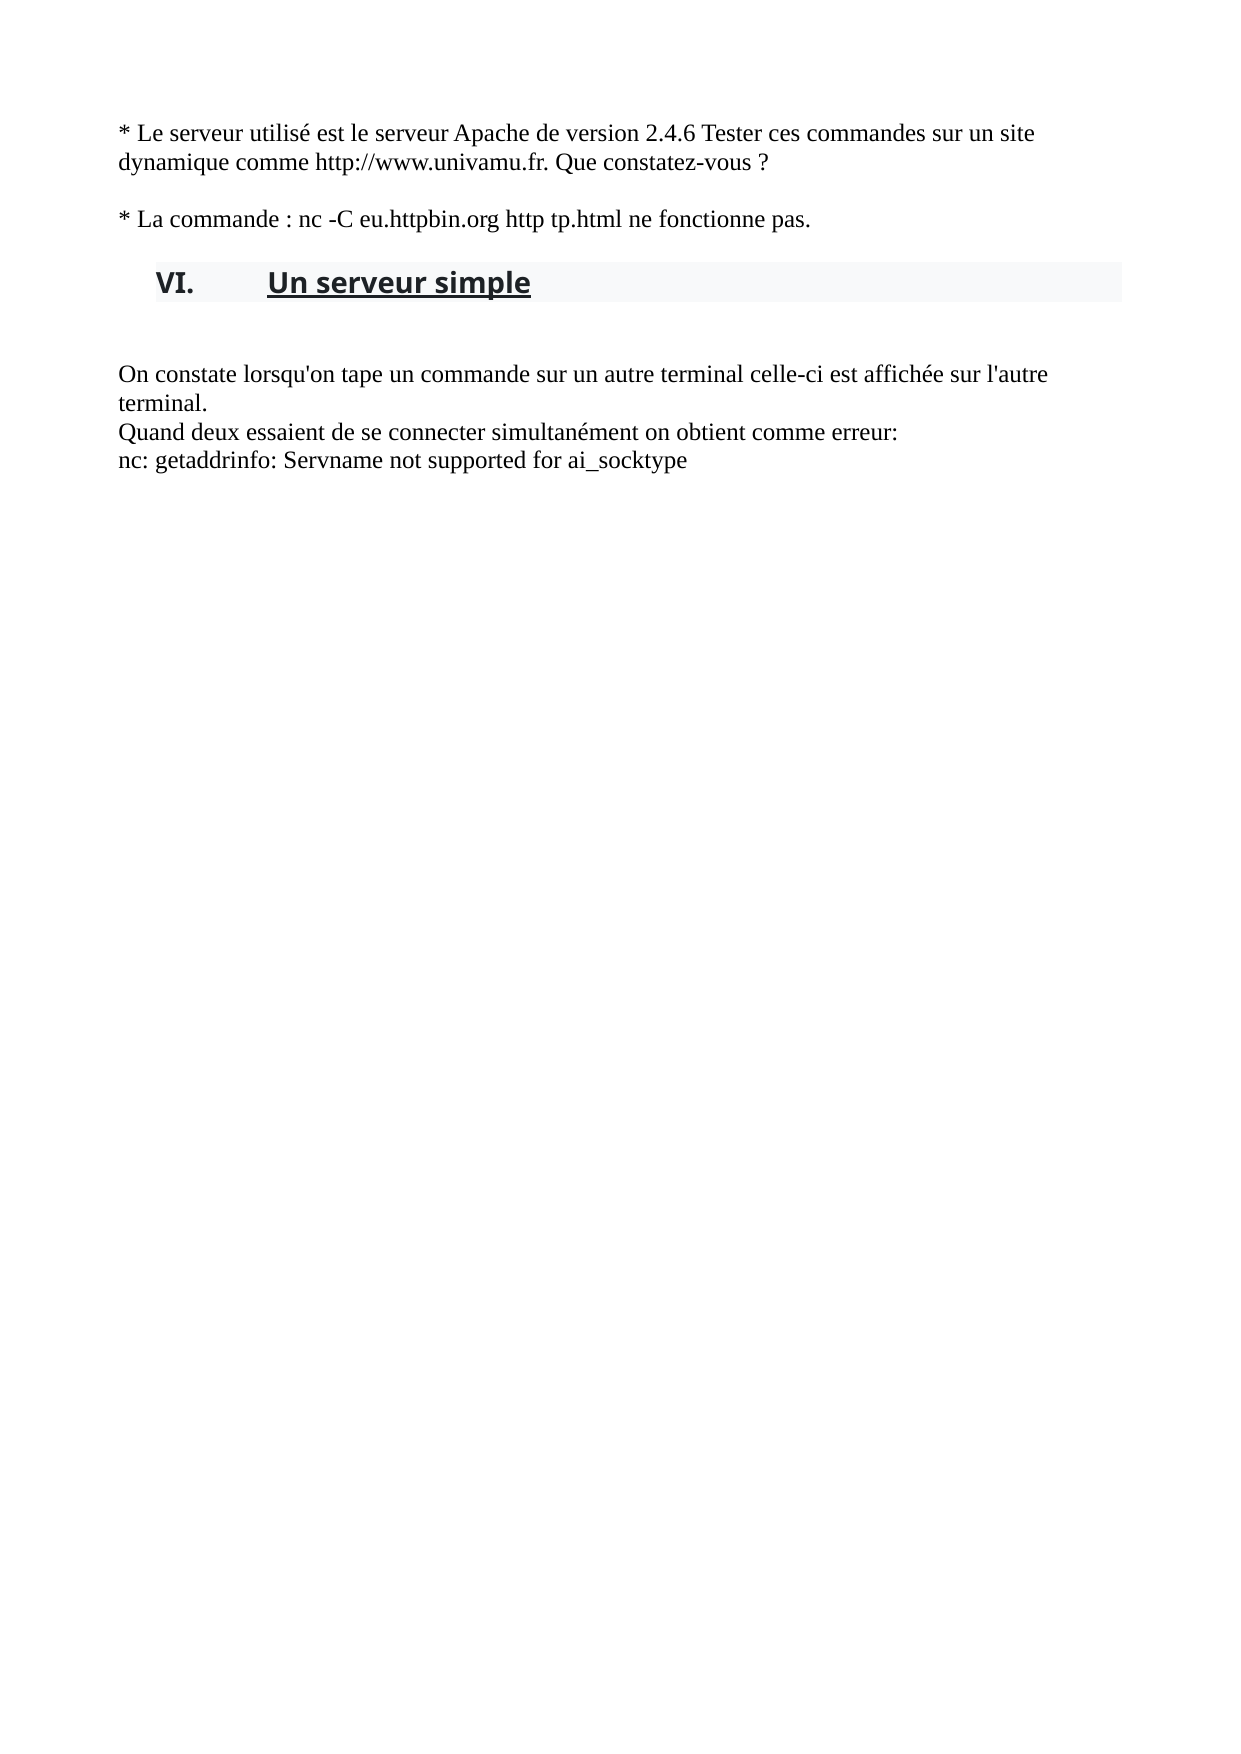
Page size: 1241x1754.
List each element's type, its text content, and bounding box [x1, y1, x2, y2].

text Quand deux essaient de se connecter simultanément on obtient comme erreur: [118, 417, 1122, 445]
list Un serveur simple [156, 262, 1122, 302]
text * Le serveur utilisé est le serveur Apache de version 2.4.6 Tester ces commandes sur un site dynamique comme http://www.univamu.fr. Que constatez-vous ? [118, 118, 1122, 176]
text nc: getaddrinfo: Servname not supported for ai_socktype [118, 445, 1122, 474]
text On constate lorsqu'on tape un commande sur un autre terminal celle-ci est affichée sur l'autre terminal. [118, 359, 1122, 417]
text * La commande : nc -C eu.httpbin.org http tp.html ne fonctionne pas. [118, 204, 1122, 233]
